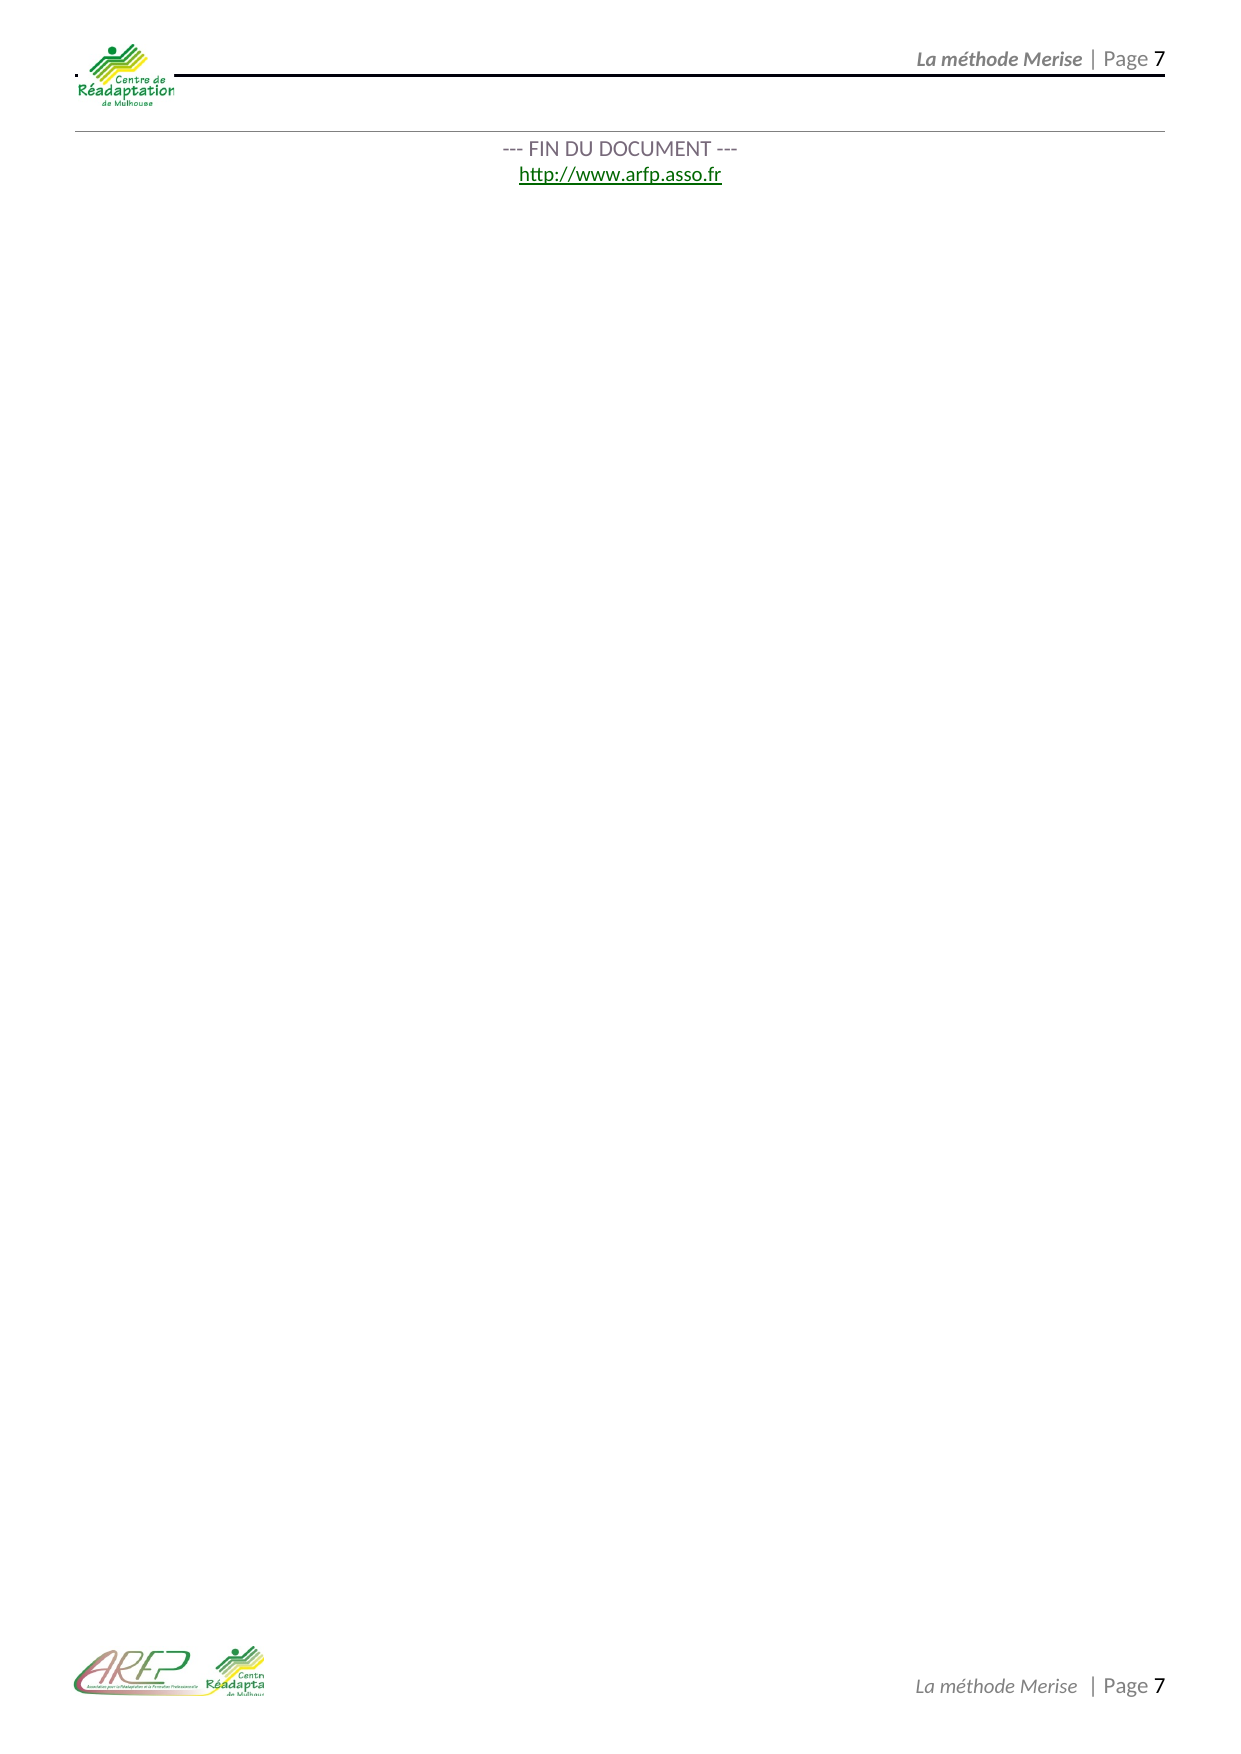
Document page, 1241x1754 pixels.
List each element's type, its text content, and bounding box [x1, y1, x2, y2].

text --- FIN DU DOCUMENT --- [75, 132, 1165, 162]
picture [78, 44, 175, 106]
text http://www.arfp.asso.fr [75, 162, 1165, 187]
picture [78, 1644, 289, 1700]
